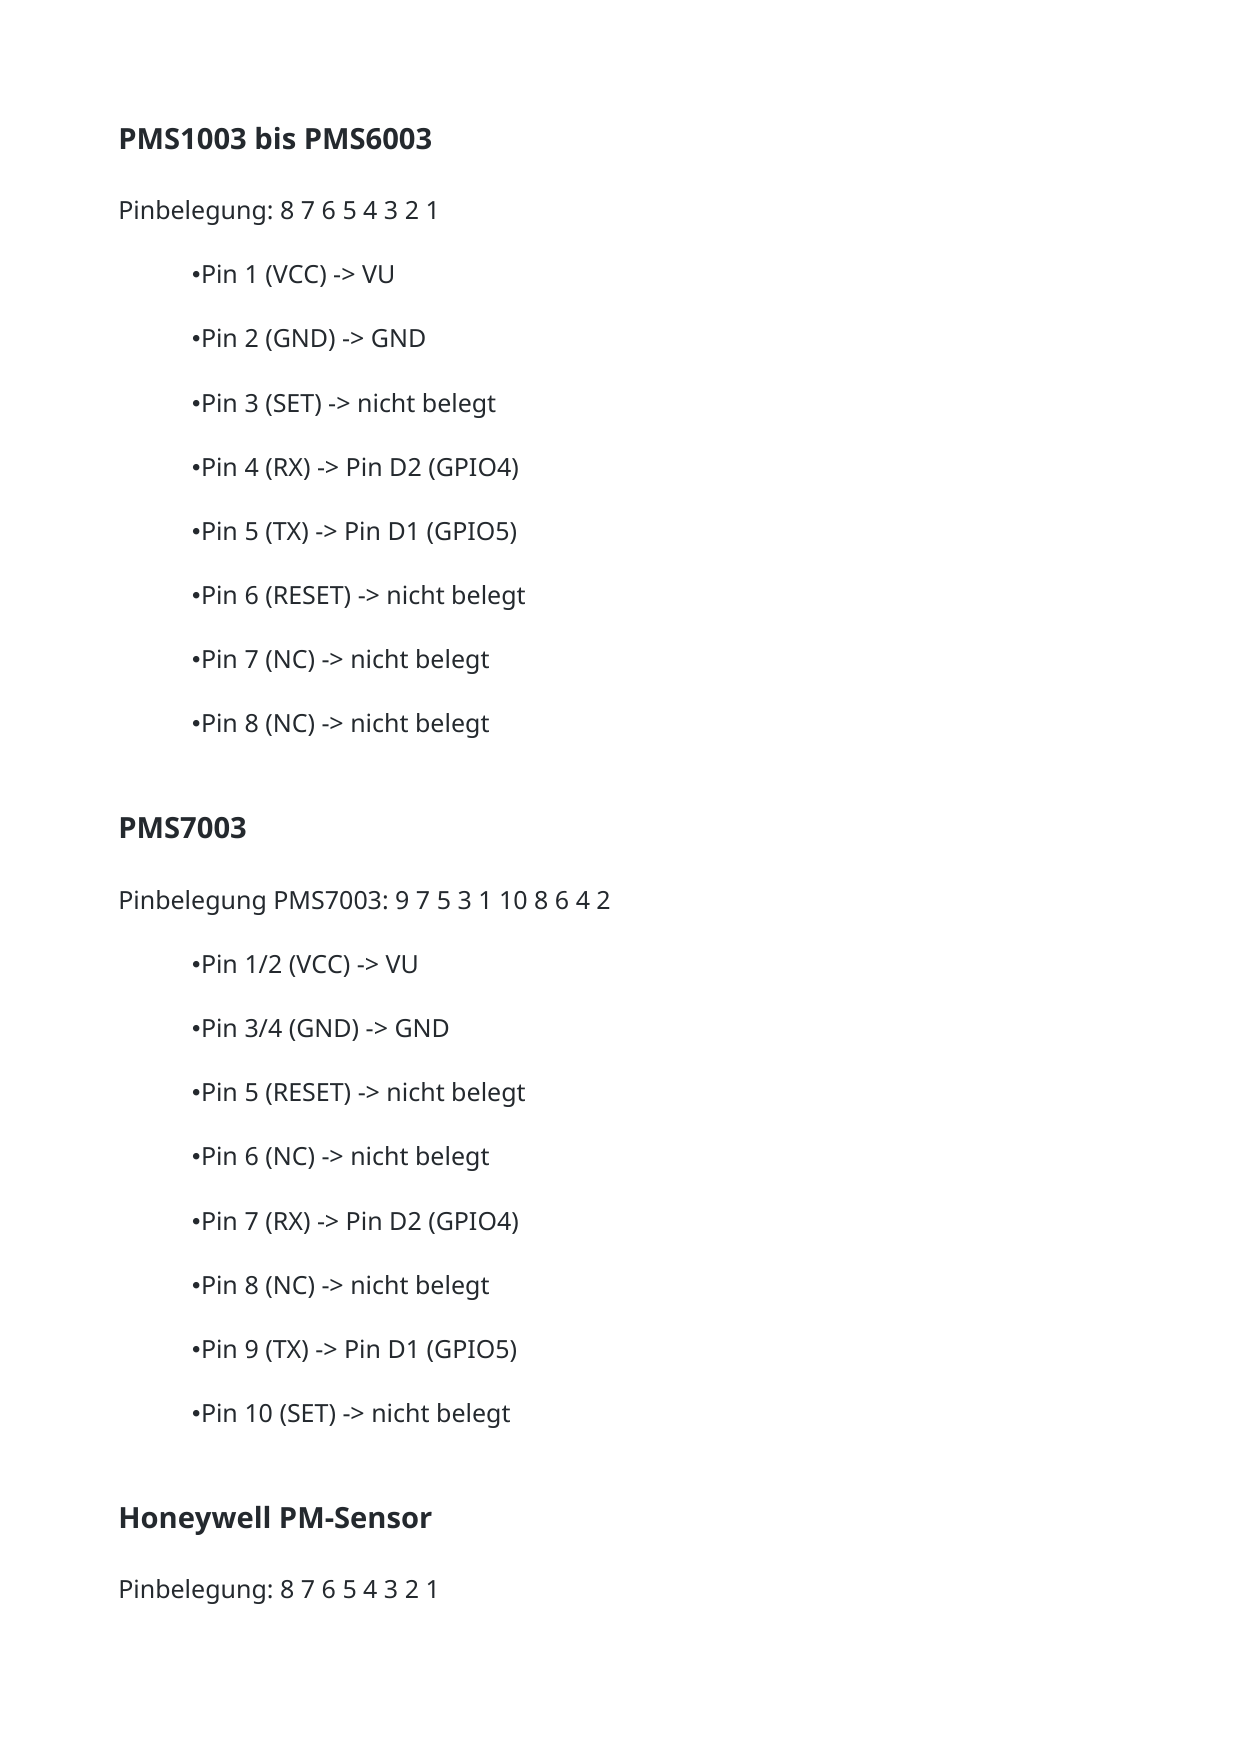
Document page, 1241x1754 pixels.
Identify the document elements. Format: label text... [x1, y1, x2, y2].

list Pin 2 (GND) -> GND [118, 321, 1122, 355]
list Pin 5 (RESET) -> nicht belegt [118, 1075, 1122, 1109]
list Pin 6 (NC) -> nicht belegt [118, 1139, 1122, 1173]
list Pin 8 (NC) -> nicht belegt [118, 706, 1122, 740]
list Pin 10 (SET) -> nicht belegt [118, 1396, 1122, 1430]
list Pin 1 (VCC) -> VU [118, 257, 1122, 291]
list Pin 5 (TX) -> Pin D1 (GPIO5) [118, 513, 1122, 548]
list Pin 6 (RESET) -> nicht belegt [118, 578, 1122, 612]
text Pinbelegung PMS7003: 9 7 5 3 1 10 8 6 4 2 [118, 882, 1122, 916]
subtitle PMS7003 [118, 808, 1122, 847]
subtitle PMS1003 bis PMS6003 [118, 118, 1122, 158]
list Pin 8 (NC) -> nicht belegt [118, 1267, 1122, 1301]
list Pin 3/4 (GND) -> GND [118, 1011, 1122, 1045]
list Pin 1/2 (VCC) -> VU [118, 946, 1122, 981]
text Pinbelegung: 8 7 6 5 4 3 2 1 [118, 1572, 1122, 1606]
text Pinbelegung: 8 7 6 5 4 3 2 1 [118, 193, 1122, 227]
list Pin 7 (NC) -> nicht belegt [118, 642, 1122, 676]
list Pin 9 (TX) -> Pin D1 (GPIO5) [118, 1331, 1122, 1366]
list Pin 4 (RX) -> Pin D2 (GPIO4) [118, 449, 1122, 483]
list Pin 3 (SET) -> nicht belegt [118, 385, 1122, 419]
subtitle Honeywell PM-Sensor [118, 1497, 1122, 1537]
list Pin 7 (RX) -> Pin D2 (GPIO4) [118, 1203, 1122, 1237]
